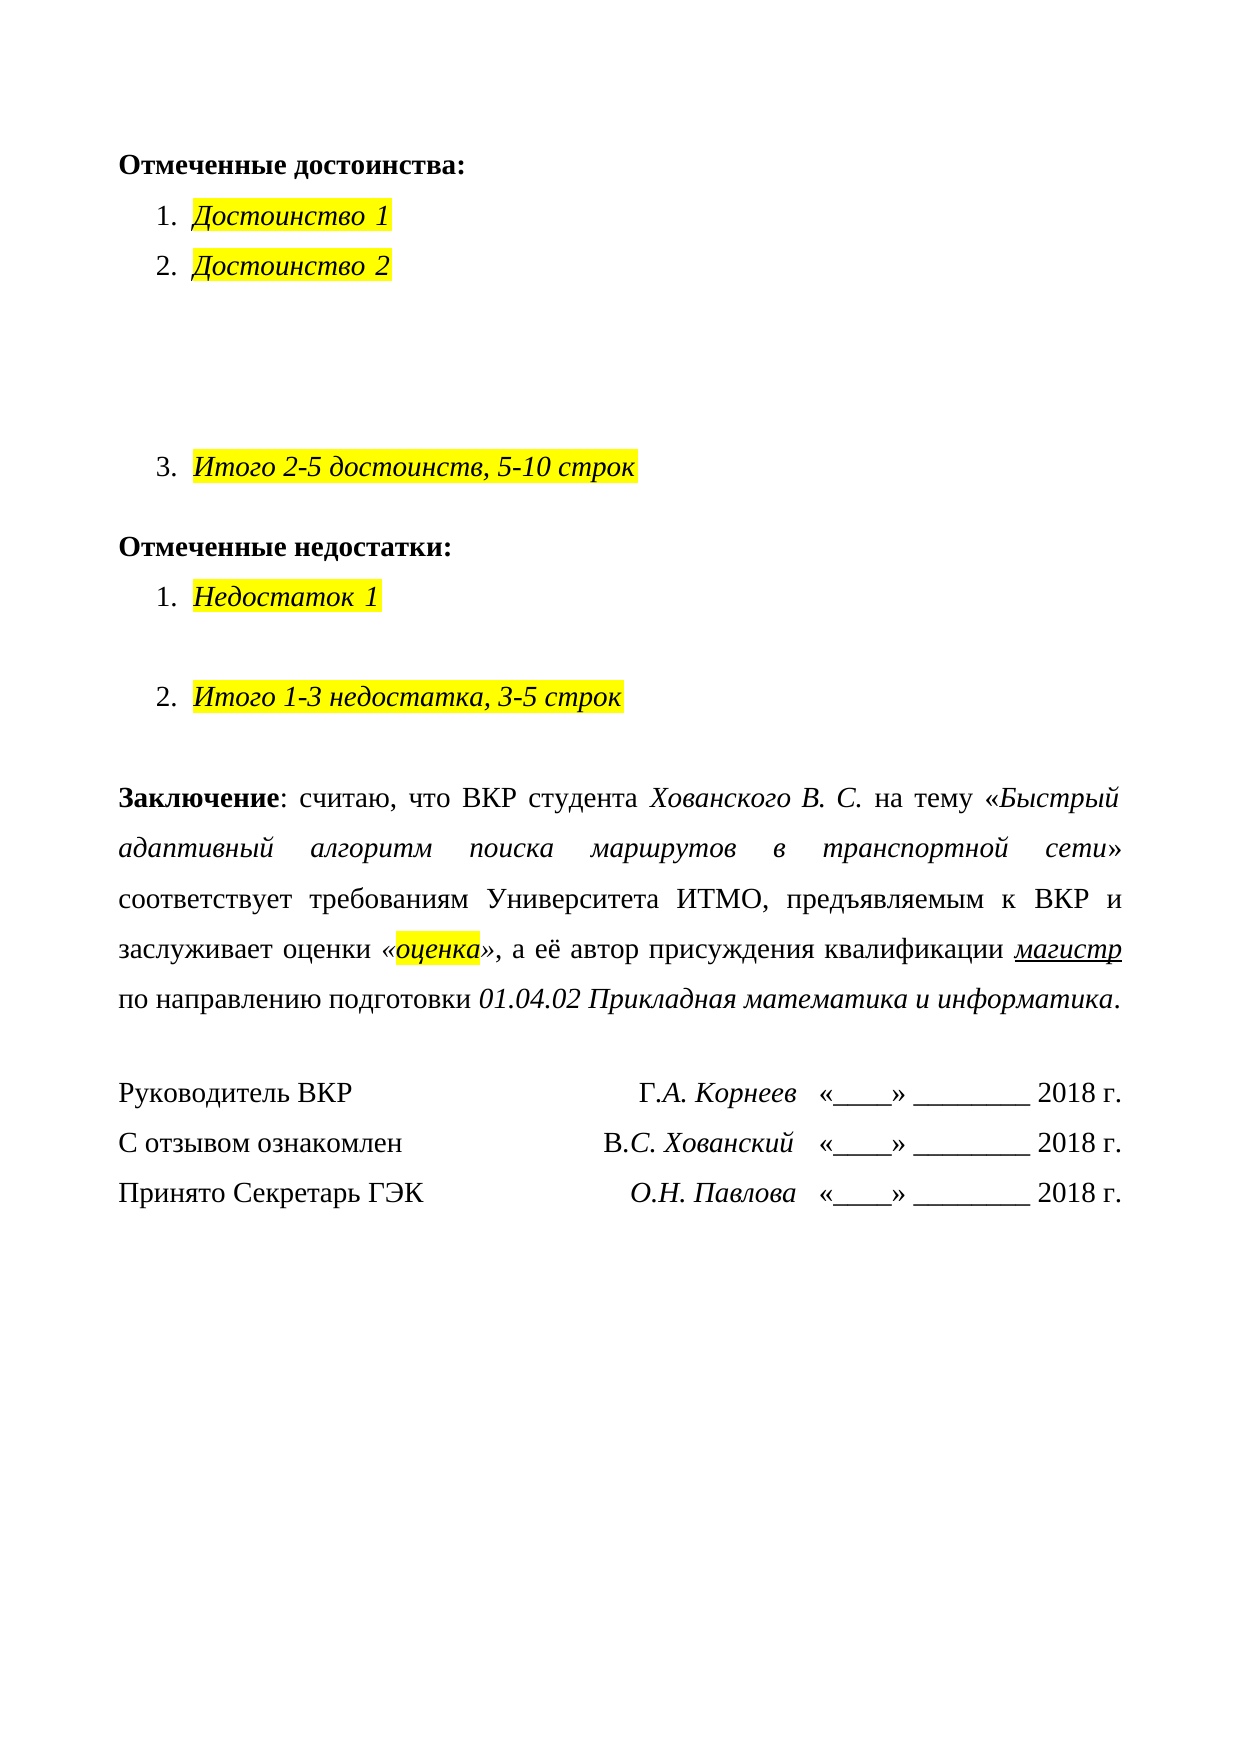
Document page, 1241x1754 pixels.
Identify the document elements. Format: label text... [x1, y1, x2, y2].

text Руководитель ВКР Г.А. Корнеев «____» ________ 2018 г. [118, 1075, 1122, 1108]
text Отмеченные недостатки: [118, 529, 1122, 562]
list Недостаток 1 [156, 579, 1122, 663]
list Итого 1-3 недостатка, 3-5 строк [156, 679, 1122, 713]
text Отмеченные достоинства: [118, 147, 1122, 181]
text Принято Секретарь ГЭК О.Н. Павлова «____» ________ 2018 г. [118, 1176, 1122, 1209]
text Заключение: cчитаю, что ВКР студента Хованского В. С. на тему «Быстрый адаптивный алгоритм поиска маршрутов в транспортной сети» соответствует требованиям Университета ИТМО, предъявляемым к ВКР и заслуживает оценки «оценка», а её автор присуждения квалификации магистр по направлению подготовки 01.04.02 Прикладная математика и информатика. [118, 780, 1122, 1015]
text С отзывом ознакомлен В.С. Хованский «____» ________ 2018 г. [118, 1125, 1122, 1159]
list Достоинство 2 [156, 248, 1122, 432]
list Итого 2-5 достоинств, 5-10 строк [156, 449, 1122, 483]
list Достоинство 1 [156, 198, 1122, 231]
